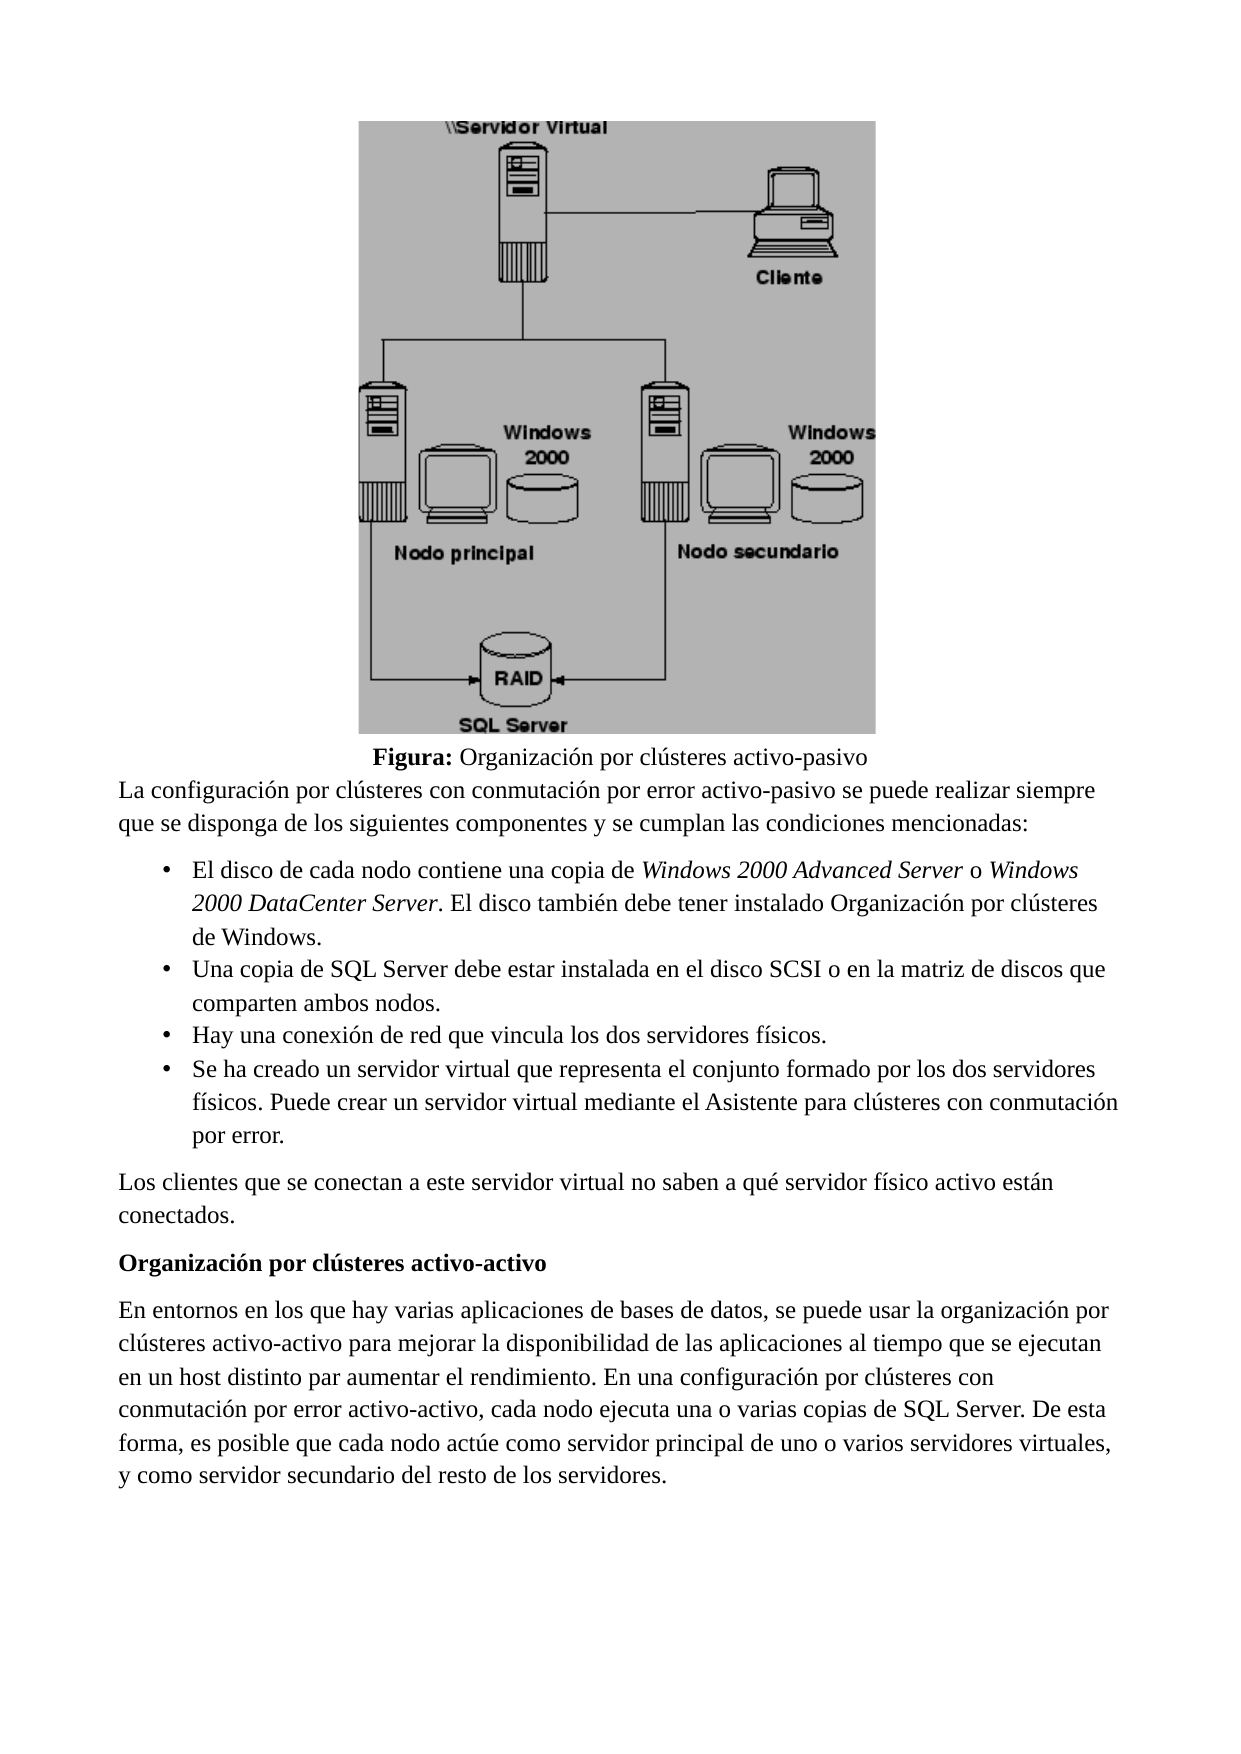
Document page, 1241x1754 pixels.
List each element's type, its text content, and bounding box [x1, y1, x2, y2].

text Organización por clústeres activo-activo [118, 1248, 1122, 1277]
text En entornos en los que hay varias aplicaciones de bases de datos, se puede usar la organización por clústeres activo-activo para mejorar la disponibilidad de las aplicaciones al tiempo que se ejecutan en un host distinto par aumentar el rendimiento. En una configuración por clústeres con conmutación por error activo-activo, cada nodo ejecuta una o varias copias de SQL Server. De esta forma, es posible que cada nodo actúe como servidor principal de uno o varios servidores virtuales, y como servidor secundario del resto de los servidores. [118, 1296, 1122, 1489]
text Figura: Organización por clústeres activo-pasivo [118, 742, 1122, 771]
list Una copia de SQL Server debe estar instalada en el disco SCSI o en la matriz de discos que comparten ambos nodos. [162, 954, 1122, 1016]
list Hay una conexión de red que vincula los dos servidores físicos. [162, 1021, 1122, 1049]
list Se ha creado un servidor virtual que representa el conjunto formado por los dos servidores físicos. Puede crear un servidor virtual mediante el Asistente para clústeres con conmutación por error. [162, 1054, 1122, 1148]
table_header [351, 118, 889, 742]
text Los clientes que se conectan a este servidor virtual no saben a qué servidor físico activo están conectados. [118, 1167, 1122, 1229]
picture [358, 121, 876, 734]
text La configuración por clústeres con conmutación por error activo-pasivo se puede realizar siempre que se disponga de los siguientes componentes y se cumplan las condiciones mencionadas: [118, 775, 1122, 837]
list El disco de cada nodo contiene una copia de Windows 2000 Advanced Server o Windows 2000 DataCenter Server. El disco también debe tener instalado Organización por clústeres de Windows. [162, 856, 1122, 950]
